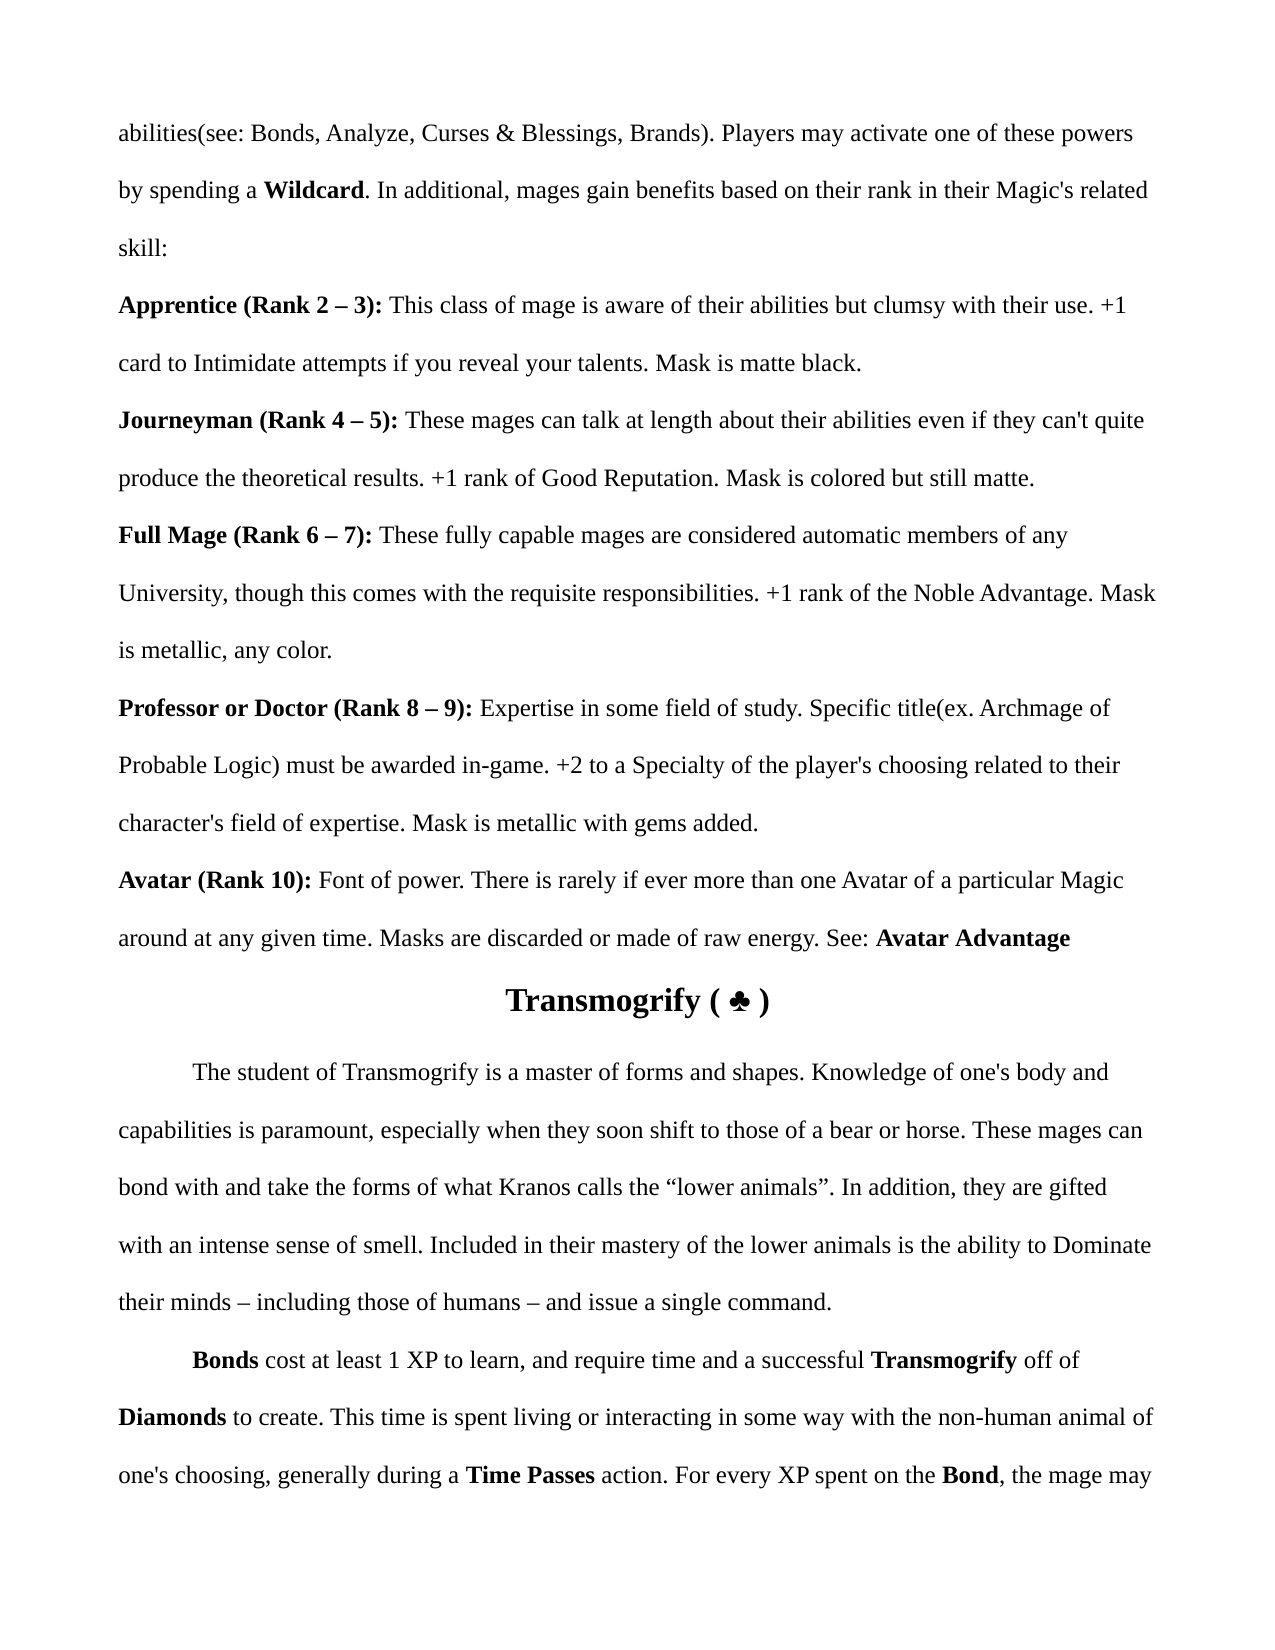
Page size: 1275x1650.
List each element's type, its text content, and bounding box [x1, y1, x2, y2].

text Transmogrify ( ♣ ) [118, 981, 1157, 1019]
text Apprentice (Rank 2 – 3): This class of mage is aware of their abilities but clumsy with their use. +1 card to Intimidate attempts if you reveal your talents. Mask is matte black. [118, 291, 1157, 377]
text Professor or Doctor (Rank 8 – 9): Expertise in some field of study. Specific title(ex. Archmage of Probable Logic) must be awarded in-game. +2 to a Specialty of the player's choosing related to their character's field of expertise. Mask is metallic with gems added. [118, 693, 1157, 837]
text Avatar (Rank 10): Font of power. There is rarely if ever more than one Avatar of a particular Magic around at any given time. Masks are discarded or made of raw energy. See: Avatar Advantage [118, 866, 1157, 952]
text Full Mage (Rank 6 – 7): These fully capable mages are considered automatic members of any University, though this comes with the requisite responsibilities. +1 rank of the Noble Advantage. Mask is metallic, any color. [118, 521, 1157, 664]
text Bonds cost at least 1 XP to learn, and require time and a successful Transmogrify off of Diamonds to create. This time is spent living or interacting in some way with the non-human animal of one's choosing, generally during a Time Passes action. For every XP spent on the Bond, the mage may [118, 1345, 1157, 1488]
text The student of Transmogrify is a master of forms and shapes. Knowledge of one's body and capabilities is paramount, especially when they soon shift to those of a bear or horse. These mages can bond with and take the forms of what Kranos calls the “lower animals”. In addition, they are gifted with an intense sense of smell. Included in their mastery of the lower animals is the ability to Dominate their minds – including those of humans – and issue a single command. [118, 1057, 1157, 1316]
text Journeyman (Rank 4 – 5): These mages can talk at length about their abilities even if they can't quite produce the theoretical results. +1 rank of Good Reputation. Mask is colored but still matte. [118, 406, 1157, 492]
text abilities(see: Bonds, Analyze, Curses & Blessings, Brands). Players may activate one of these powers by spending a Wildcard. In additional, mages gain benefits based on their rank in their Magic's related skill: [118, 118, 1157, 262]
